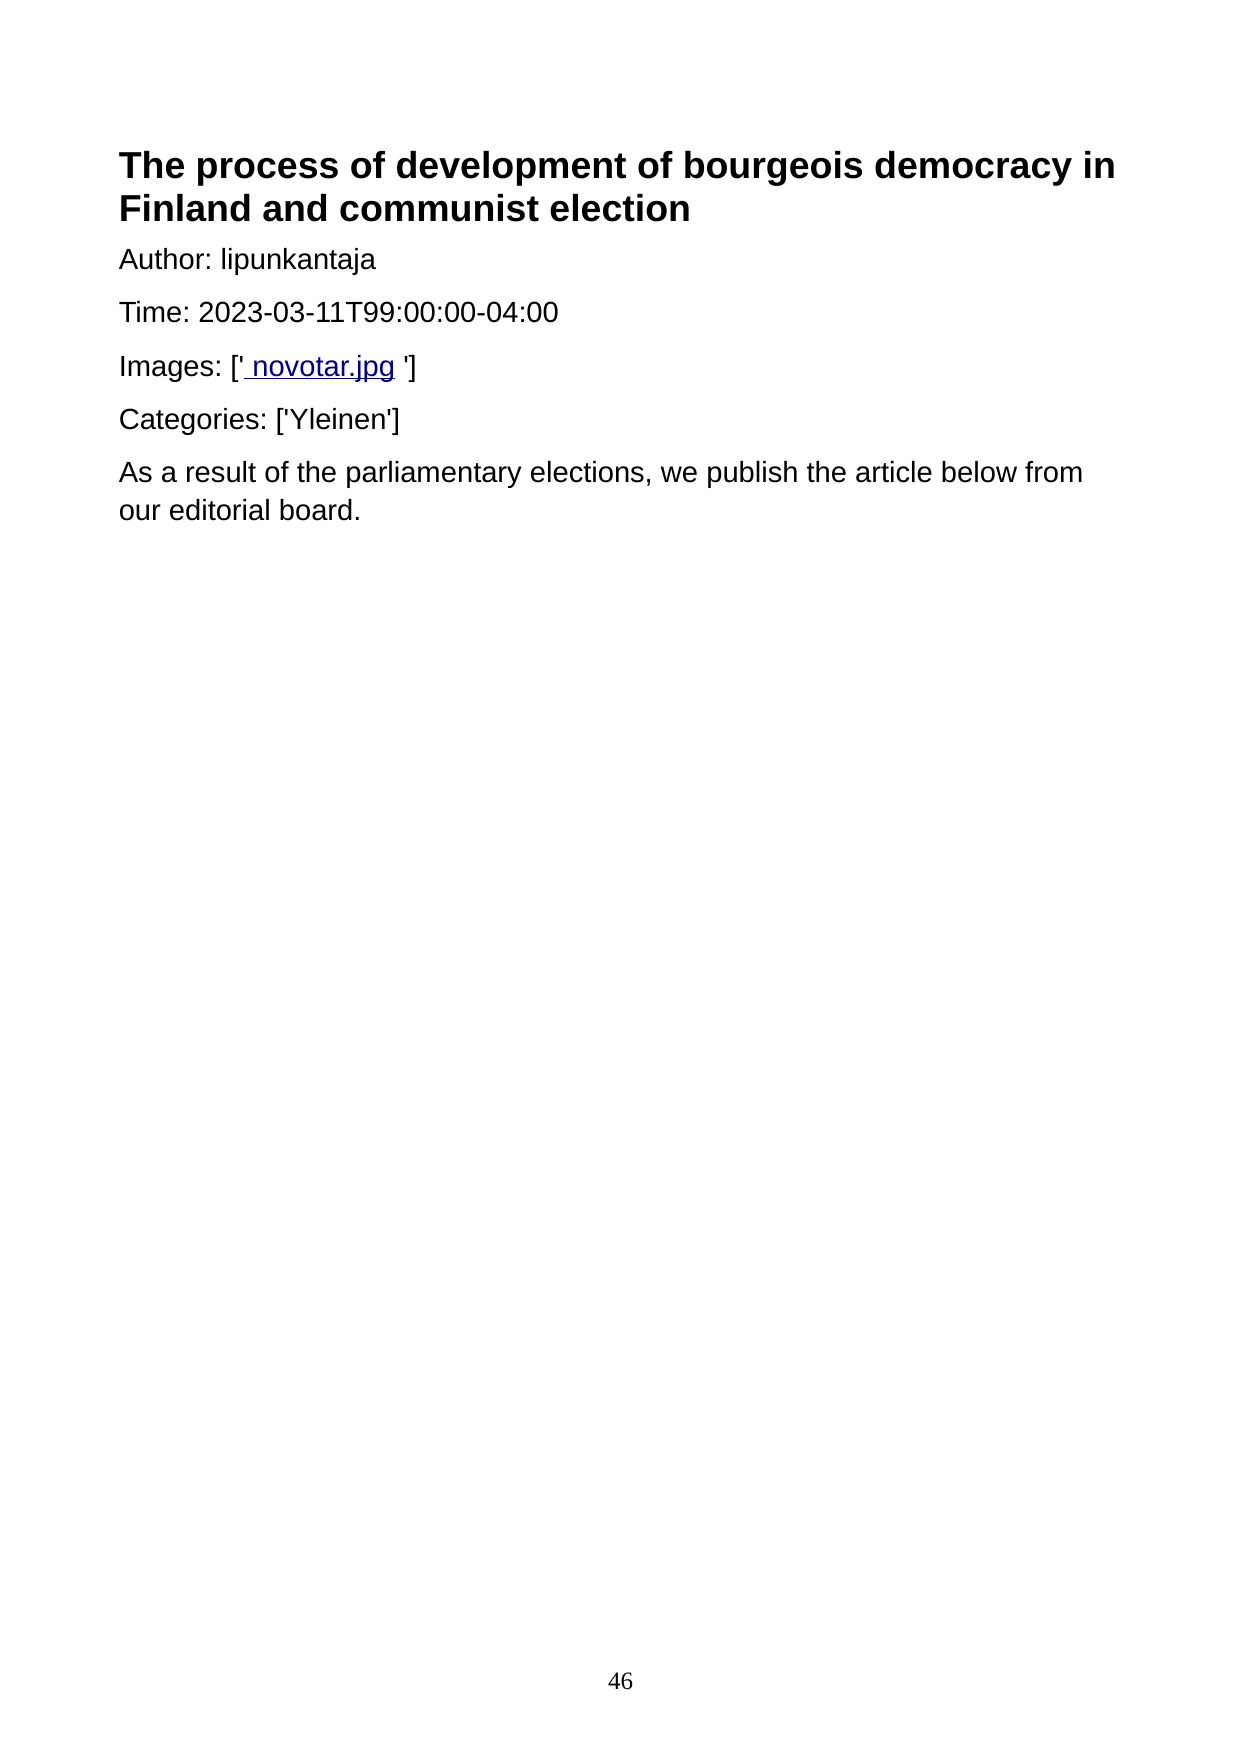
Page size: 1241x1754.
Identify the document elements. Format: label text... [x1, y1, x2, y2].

text Images: [' novotar.jpg '] [118, 348, 1122, 382]
subtitle The process of development of bourgeois democracy in Finland and communist election [118, 143, 1122, 230]
text Categories: ['Yleinen'] [118, 402, 1122, 435]
text Author: lipunkantaja [118, 242, 1122, 276]
text Time: 2023-03-11T99:00:00-04:00 [118, 295, 1122, 329]
text As a result of the parliamentary elections, we publish the article below from our editorial board. [118, 455, 1122, 527]
